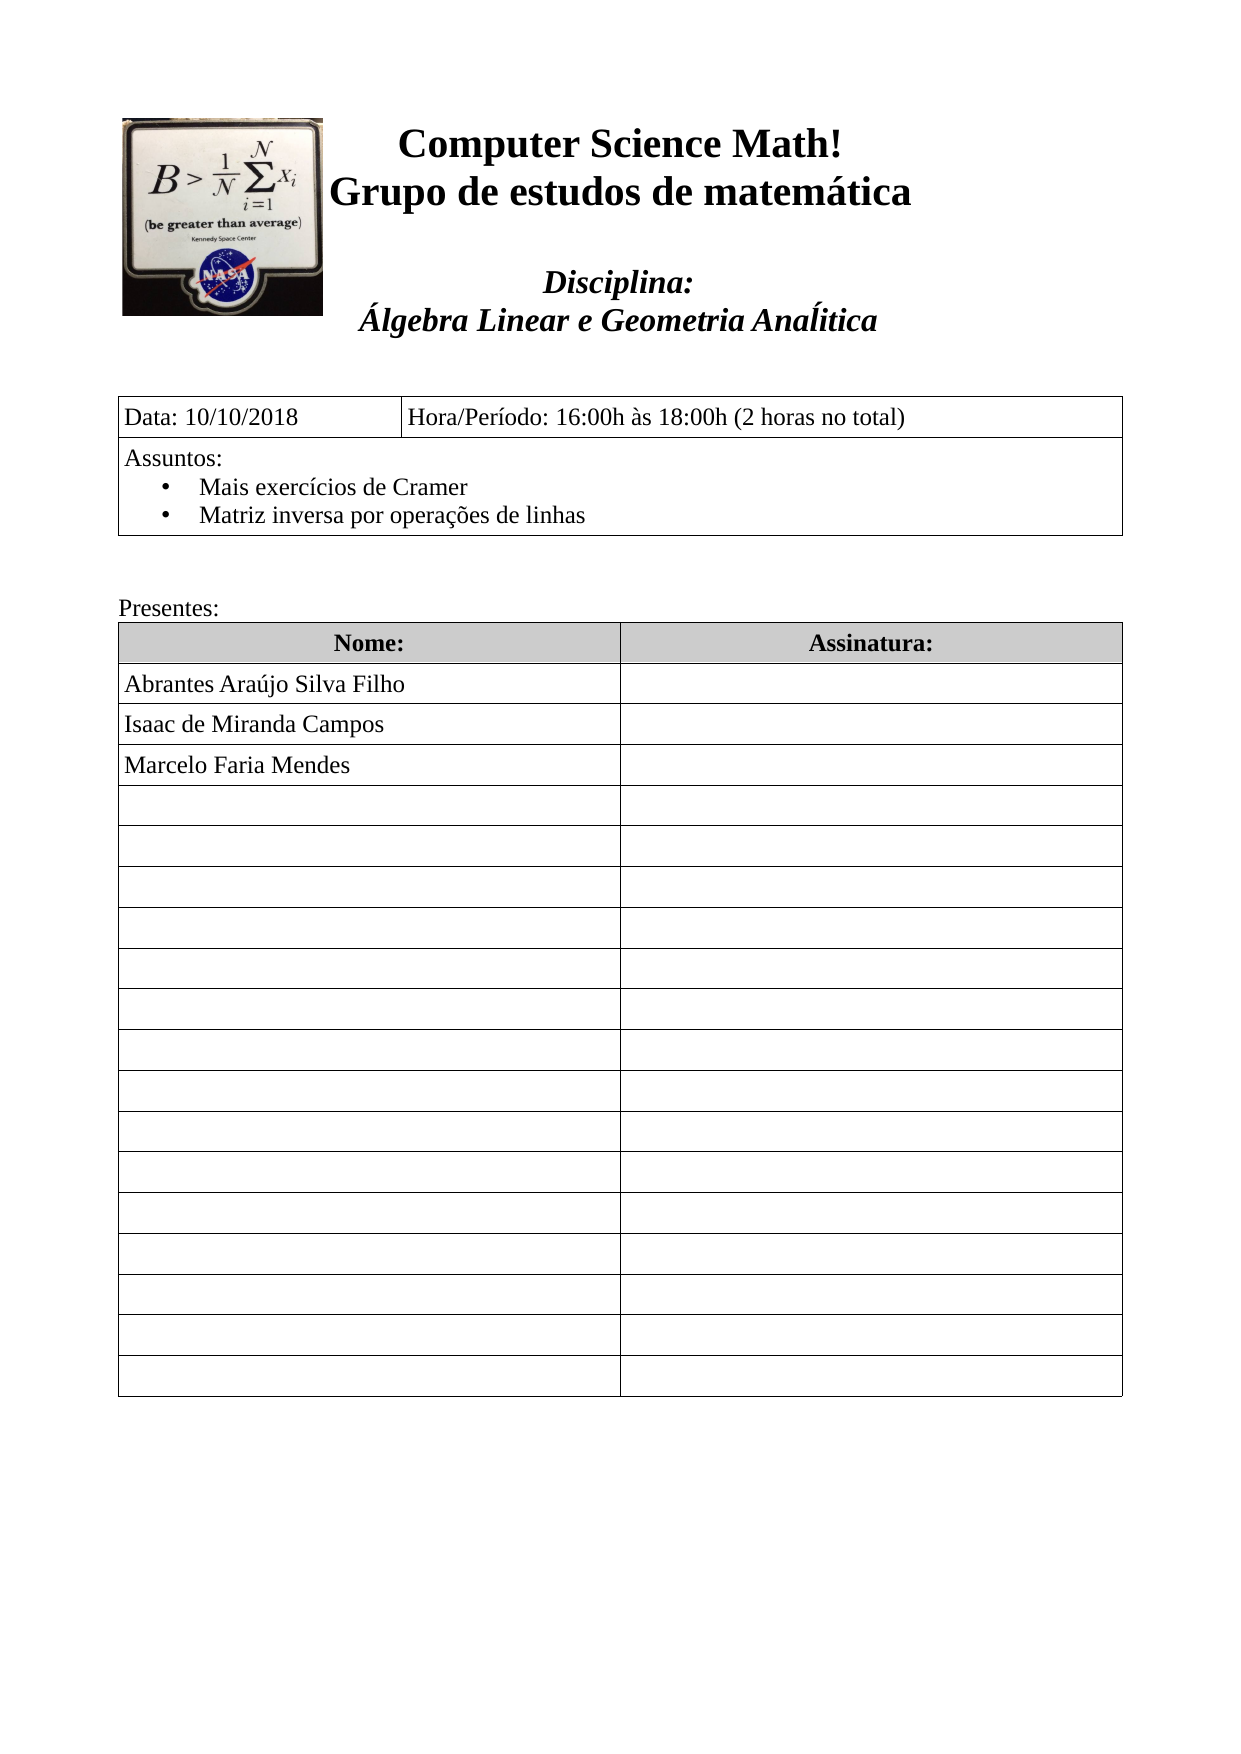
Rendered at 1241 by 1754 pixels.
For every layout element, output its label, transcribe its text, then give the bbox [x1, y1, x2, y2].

table_cell [621, 704, 1122, 744]
table_cell [119, 1275, 620, 1314]
table_cell [621, 786, 1122, 825]
table_cell [119, 1315, 620, 1355]
table_cell Isaac de Miranda Campos [119, 704, 620, 744]
table_cell [119, 908, 620, 948]
table_cell Marcelo Faria Mendes [119, 745, 620, 785]
table_cell [119, 786, 620, 825]
text Disciplina: [323, 262, 1122, 300]
table_cell [119, 1030, 620, 1070]
table_cell [621, 949, 1122, 988]
picture [122, 118, 323, 316]
table_cell [119, 1356, 620, 1396]
table_cell [621, 1193, 1122, 1233]
table_header Nome: [119, 623, 620, 662]
table_header Assinatura: [621, 623, 1122, 662]
table_cell [621, 1275, 1122, 1314]
text Grupo de estudos de matemática [323, 166, 1122, 214]
table_header Data: 10/10/2018 [119, 397, 401, 437]
table_cell [119, 1193, 620, 1233]
text Álgebra Linear e Geometria Anaĺitica [118, 300, 1122, 338]
table_cell [119, 1234, 620, 1273]
table_cell [621, 664, 1122, 703]
table_cell Assuntos: Mais exercícios de Cramer Matriz inversa por operações de linhas [119, 438, 1122, 535]
table_cell [621, 1112, 1122, 1151]
table_cell [119, 1071, 620, 1111]
table_cell [119, 949, 620, 988]
table_cell [621, 1071, 1122, 1111]
table_cell [621, 1234, 1122, 1273]
text Computer Science Math! [323, 118, 1122, 166]
table_cell [621, 867, 1122, 907]
table_cell [621, 1152, 1122, 1192]
table_header Hora/Período: 16:00h às 18:00h (2 horas no total) [402, 397, 1122, 437]
table_cell [119, 989, 620, 1029]
table_cell [621, 908, 1122, 948]
table_cell [621, 989, 1122, 1029]
text Presentes: [118, 593, 1122, 622]
table_cell [621, 826, 1122, 866]
table_cell [119, 826, 620, 866]
table_cell [119, 1152, 620, 1192]
table_cell [621, 745, 1122, 785]
table_cell [119, 867, 620, 907]
table_cell Abrantes Araújo Silva Filho [119, 664, 620, 703]
table_cell [621, 1356, 1122, 1396]
table_cell [621, 1030, 1122, 1070]
table_cell [119, 1112, 620, 1151]
table_cell [621, 1315, 1122, 1355]
